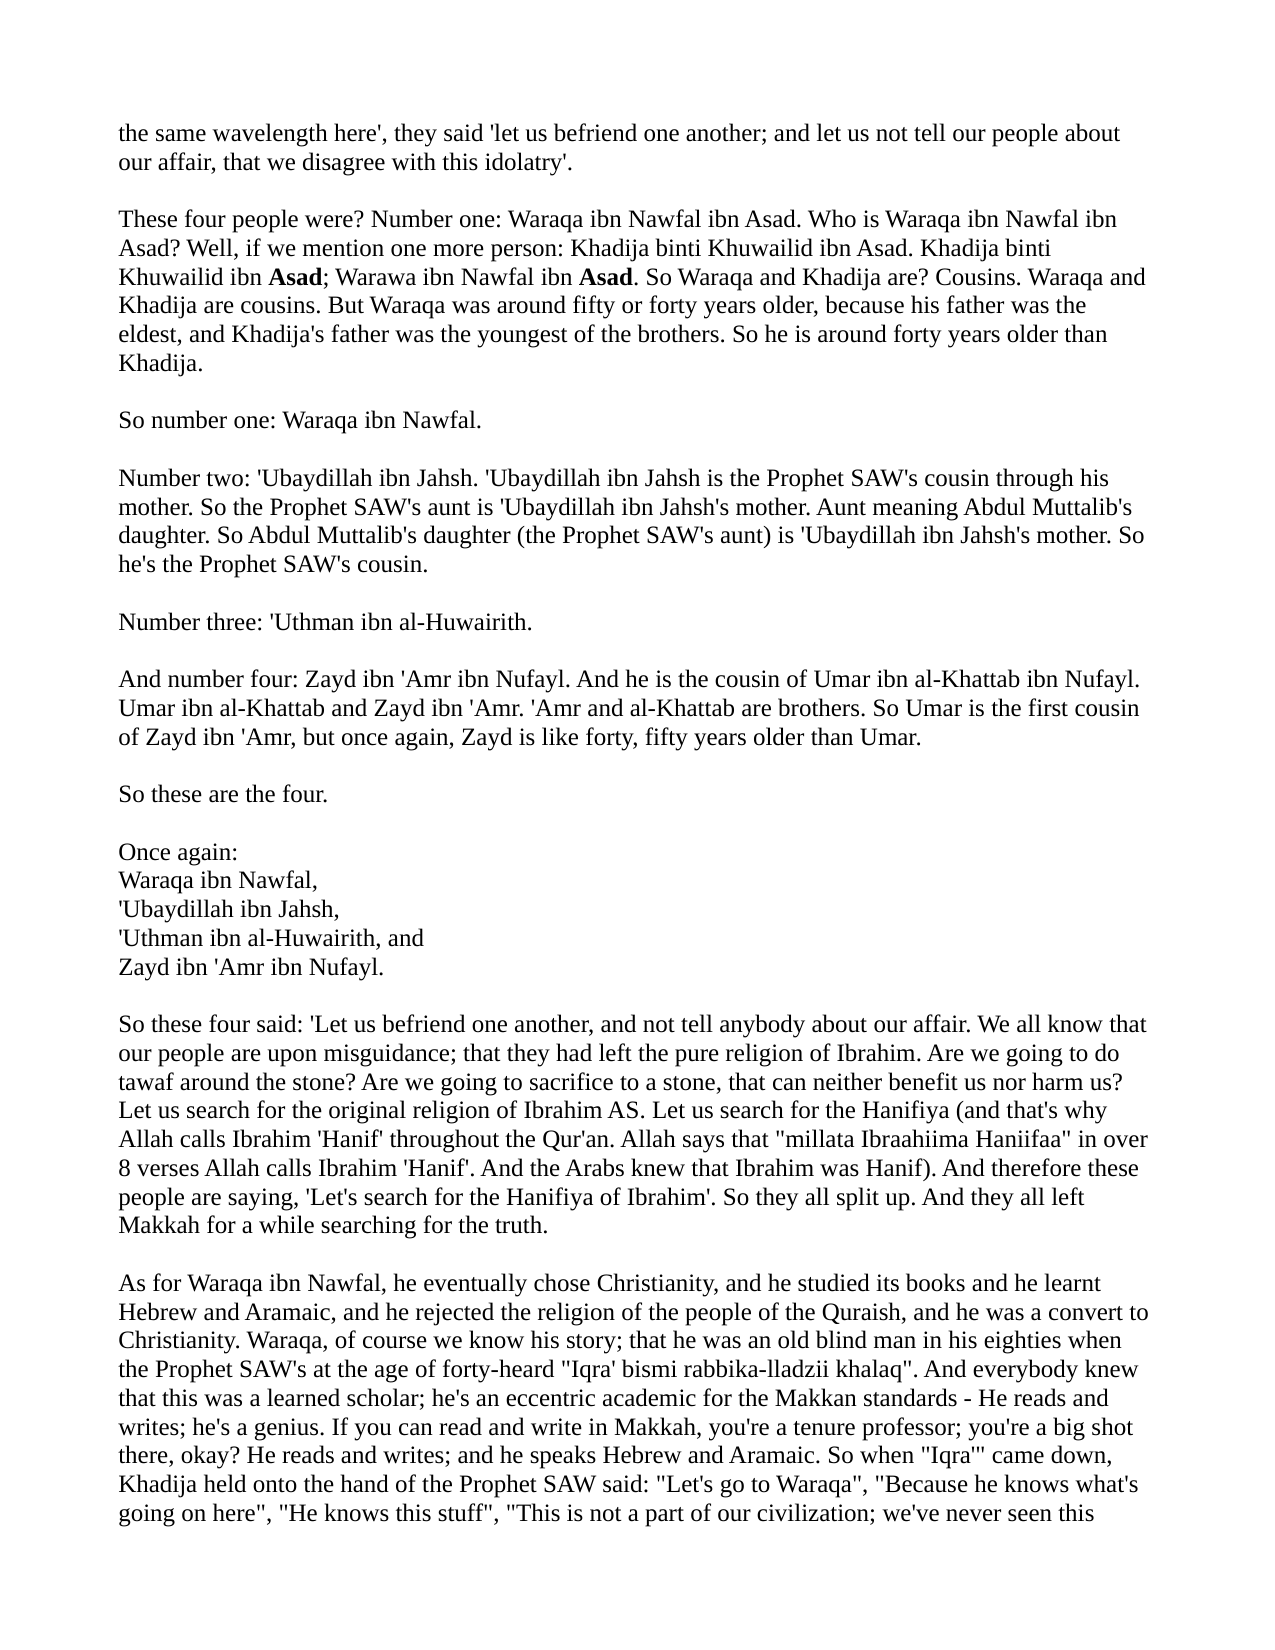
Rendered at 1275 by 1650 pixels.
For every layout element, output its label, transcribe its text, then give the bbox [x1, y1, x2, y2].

text the same wavelength here', they said 'let us befriend one another; and let us not tell our people about our affair, that we disagree with this idolatry'. These four people were? Number one: Waraqa ibn Nawfal ibn Asad. Who is Waraqa ibn Nawfal ibn Asad? Well, if we mention one more person: Khadija binti Khuwailid ibn Asad. Khadija binti Khuwailid ibn Asad; Warawa ibn Nawfal ibn Asad. So Waraqa and Khadija are? Cousins. Waraqa and Khadija are cousins. But Waraqa was around fifty or forty years older, because his father was the eldest, and Khadija's father was the youngest of the brothers. So he is around forty years older than Khadija. So number one: Waraqa ibn Nawfal. Number two: 'Ubaydillah ibn Jahsh. 'Ubaydillah ibn Jahsh is the Prophet SAW's cousin through his mother. So the Prophet SAW's aunt is 'Ubaydillah ibn Jahsh's mother. Aunt meaning Abdul Muttalib's daughter. So Abdul Muttalib's daughter (the Prophet SAW's aunt) is 'Ubaydillah ibn Jahsh's mother. So he's the Prophet SAW's cousin. Number three: 'Uthman ibn al-Huwairith. And number four: Zayd ibn 'Amr ibn Nufayl. And he is the cousin of Umar ibn al-Khattab ibn Nufayl. Umar ibn al-Khattab and Zayd ibn 'Amr. 'Amr and al-Khattab are brothers. So Umar is the first cousin of Zayd ibn 'Amr, but once again, Zayd is like forty, fifty years older than Umar. So these are the four. Once again: Waraqa ibn Nawfal, 'Ubaydillah ibn Jahsh, 'Uthman ibn al-Huwairith, and Zayd ibn 'Amr ibn Nufayl. So these four said: 'Let us befriend one another, and not tell anybody about our affair. We all know that our people are upon misguidance; that they had left the pure religion of Ibrahim. Are we going to do tawaf around the stone? Are we going to sacrifice to a stone, that can neither benefit us nor harm us? Let us search for the original religion of Ibrahim AS. Let us search for the Hanifiya (and that's why Allah calls Ibrahim 'Hanif' throughout the Qur'an. Allah says that "millata Ibraahiima Haniifaa" in over 8 verses Allah calls Ibrahim 'Hanif'. And the Arabs knew that Ibrahim was Hanif). And therefore these people are saying, 'Let's search for the Hanifiya of Ibrahim'. So they all split up. And they all left Makkah for a while searching for the truth. As for Waraqa ibn Nawfal, he eventually chose Christianity, and he studied its books and he learnt Hebrew and Aramaic, and he rejected the religion of the people of the Quraish, and he was a convert to Christianity. Waraqa, of course we know his story; that he was an old blind man in his eighties when the Prophet SAW's at the age of forty-heard "Iqra' bismi rabbika-lladzii khalaq". And everybody knew that this was a learned scholar; he's an eccentric academic for the Makkan standards - He reads and writes; he's a genius. If you can read and write in Makkah, you're a tenure professor; you're a big shot there, okay? He reads and writes; and he speaks Hebrew and Aramaic. So when "Iqra'" came down, Khadija held onto the hand of the Prophet SAW said: "Let's go to Waraqa", "Because he knows what's going on here", "He knows this stuff", "This is not a part of our civilization; we've never seen this [118, 118, 1157, 1527]
